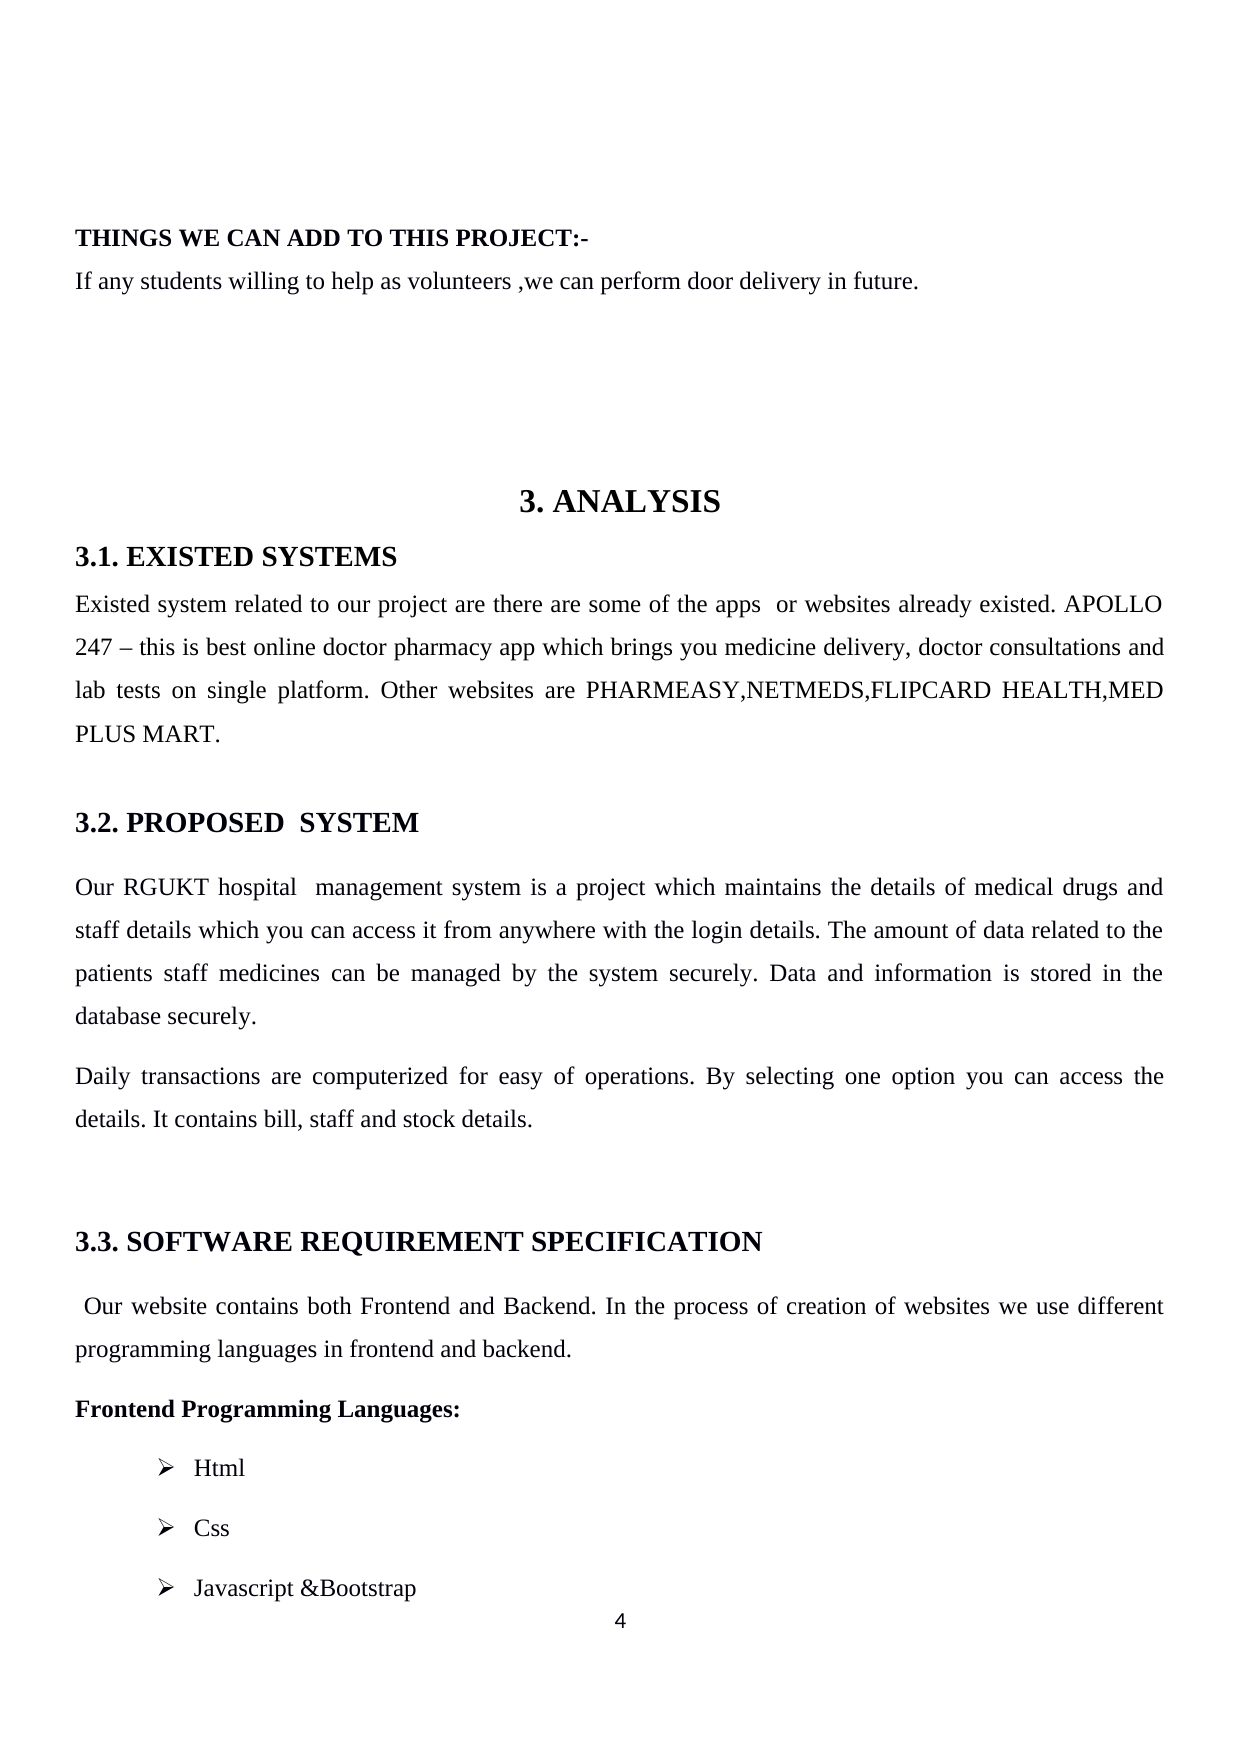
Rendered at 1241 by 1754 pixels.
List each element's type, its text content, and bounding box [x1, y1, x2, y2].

text 3.1. EXISTED SYSTEMS [75, 539, 1165, 572]
text THINGS WE CAN ADD TO THIS PROJECT:- [75, 223, 1165, 251]
list Html [156, 1453, 1165, 1482]
text Our website contains both Frontend and Backend. In the process of creation of websites we use different programming languages in frontend and backend. [75, 1291, 1165, 1363]
text 3. ANALYSIS [75, 481, 1165, 520]
text Daily transactions are computerized for easy of operations. By selecting one option you can access the details. It contains bill, staff and stock details. [75, 1061, 1165, 1133]
text If any students willing to help as volunteers ,we can perform door delivery in future. [75, 266, 1165, 294]
text Frontend Programming Languages: [75, 1394, 1165, 1422]
list Javascript &Bootstrap [156, 1573, 1165, 1602]
list Css [156, 1513, 1165, 1542]
text 3.2. PROPOSED SYSTEM [75, 805, 1165, 838]
text Existed system related to our project are there are some of the apps or websites already existed. APOLLO 247 – this is best online doctor pharmacy app which brings you medicine delivery, doctor consultations and lab tests on single platform. Other websites are PHARMEASY,NETMEDS,FLIPCARD HEALTH,MED PLUS MART. [75, 589, 1165, 747]
text Our RGUKT hospital management system is a project which maintains the details of medical drugs and staff details which you can access it from anywhere with the login details. The amount of data related to the patients staff medicines can be managed by the system securely. Data and information is stored in the database securely. [75, 872, 1165, 1030]
text 3.3. SOFTWARE REQUIREMENT SPECIFICATION [75, 1224, 1165, 1257]
